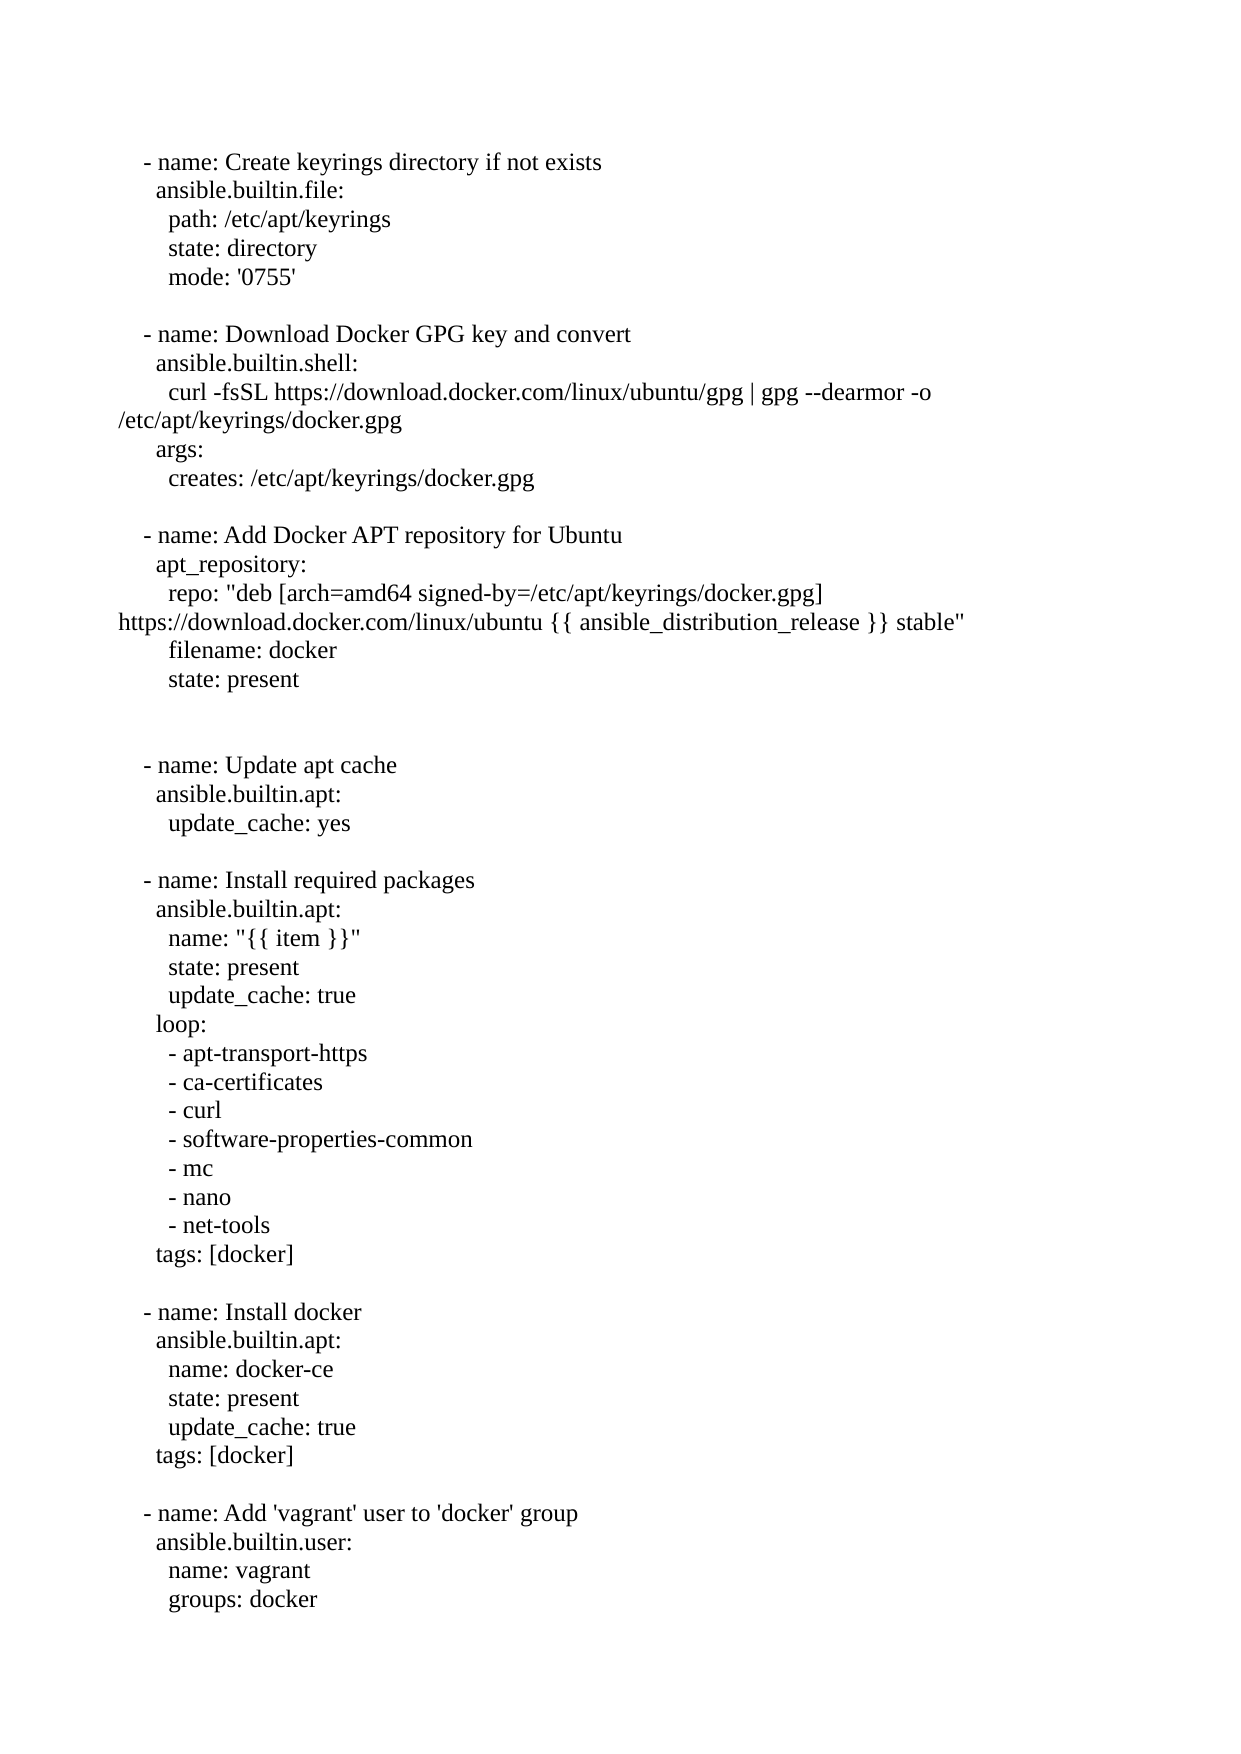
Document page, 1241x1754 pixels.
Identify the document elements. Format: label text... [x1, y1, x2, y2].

text mode: '0755' [118, 262, 1122, 291]
text name: "{{ item }}" [118, 923, 1122, 952]
text creates: /etc/apt/keyrings/docker.gpg [118, 463, 1122, 492]
text ansible.builtin.apt: [118, 779, 1122, 808]
text - name: Download Docker GPG key and convert [118, 319, 1122, 348]
text - net-tools [118, 1211, 1122, 1239]
text - name: Install docker [118, 1297, 1122, 1326]
text tags: [docker] [118, 1239, 1122, 1268]
text curl -fsSL https://download.docker.com/linux/ubuntu/gpg | gpg --dearmor -o /etc/apt/keyrings/docker.gpg [118, 377, 1122, 434]
text tags: [docker] [118, 1441, 1122, 1469]
text name: docker-ce [118, 1354, 1122, 1383]
text - name: Add 'vagrant' user to 'docker' group [118, 1498, 1122, 1527]
text args: [118, 434, 1122, 463]
text - curl [118, 1096, 1122, 1124]
text - name: Install required packages [118, 866, 1122, 894]
text state: present [118, 952, 1122, 981]
text - name: Update apt cache [118, 751, 1122, 779]
text - nano [118, 1182, 1122, 1211]
text update_cache: yes [118, 808, 1122, 837]
text state: present [118, 1383, 1122, 1412]
text - ca-certificates [118, 1067, 1122, 1096]
text ansible.builtin.apt: [118, 1326, 1122, 1354]
text groups: docker [118, 1584, 1122, 1613]
text repo: "deb [arch=amd64 signed-by=/etc/apt/keyrings/docker.gpg] https://download.docker.com/linux/ubuntu {{ ansible_distribution_release }} stable" [118, 578, 1122, 636]
text - name: Create keyrings directory if not exists [118, 147, 1122, 176]
text filename: docker [118, 636, 1122, 664]
text ansible.builtin.user: [118, 1527, 1122, 1556]
text ansible.builtin.file: [118, 176, 1122, 204]
text ansible.builtin.shell: [118, 348, 1122, 377]
text - mc [118, 1153, 1122, 1182]
text - software-properties-common [118, 1124, 1122, 1153]
text - name: Add Docker APT repository for Ubuntu [118, 521, 1122, 549]
text loop: [118, 1009, 1122, 1038]
text update_cache: true [118, 981, 1122, 1009]
text update_cache: true [118, 1412, 1122, 1441]
text name: vagrant [118, 1556, 1122, 1584]
text state: present [118, 664, 1122, 693]
text path: /etc/apt/keyrings [118, 204, 1122, 233]
text state: directory [118, 233, 1122, 262]
text - apt-transport-https [118, 1038, 1122, 1067]
text ansible.builtin.apt: [118, 894, 1122, 923]
text apt_repository: [118, 549, 1122, 578]
